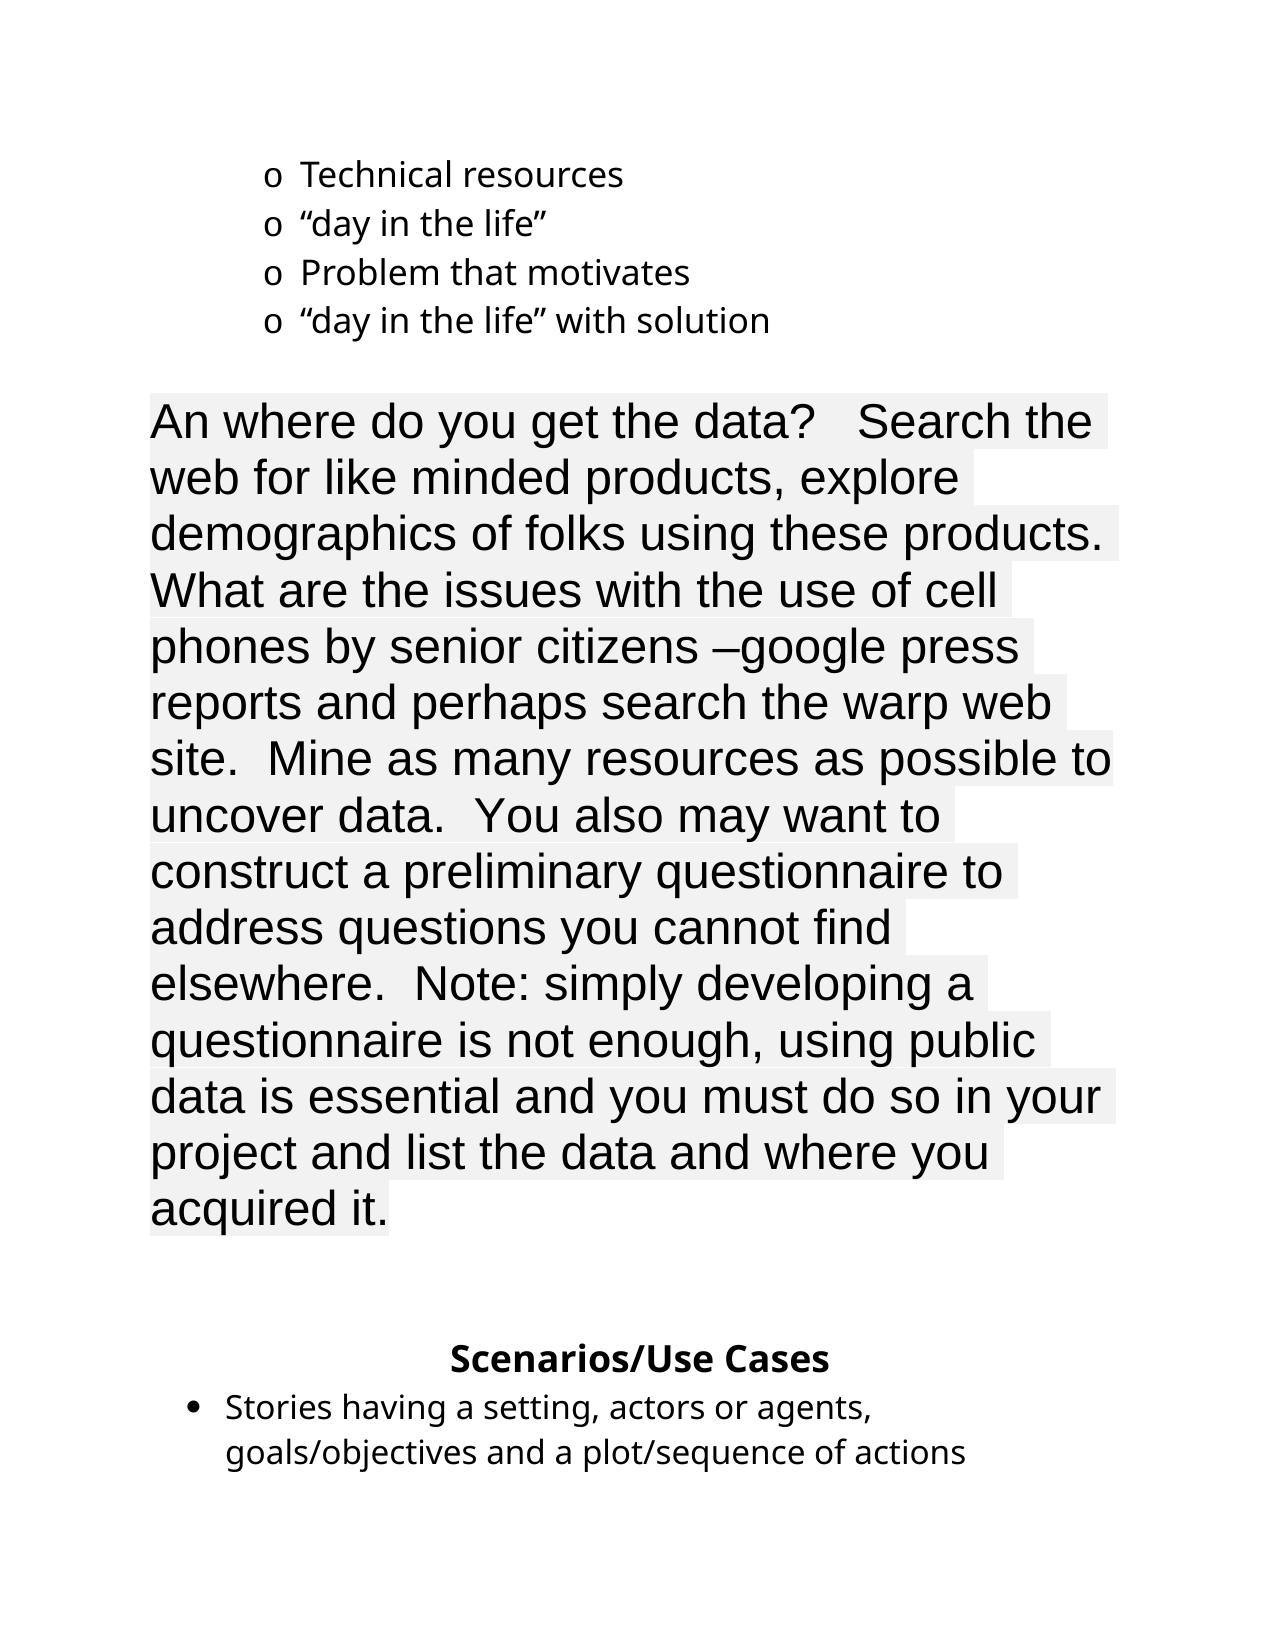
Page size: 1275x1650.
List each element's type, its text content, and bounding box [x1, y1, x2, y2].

text Scenarios/Use Cases [375, 1333, 1125, 1384]
list “day in the life” with solution [262, 296, 1125, 344]
text An where do you get the data? Search the web for like minded products, explore demographics of folks using these products. What are the issues with the use of cell phones by senior citizens –google press reports and perhaps search the warp web site. Mine as many resources as possible to uncover data. You also may want to construct a preliminary questionnaire to address questions you cannot find elsewhere. Note: simply developing a questionnaire is not enough, using public data is essential and you must do so in your project and list the data and where you acquired it. [150, 392, 1125, 1236]
list “day in the life” [262, 198, 1125, 247]
list Problem that motivates [262, 247, 1125, 296]
list Technical resources [262, 150, 1125, 198]
list Stories having a setting, actors or agents, goals/objectives and a plot/sequence of actions [187, 1384, 1125, 1474]
